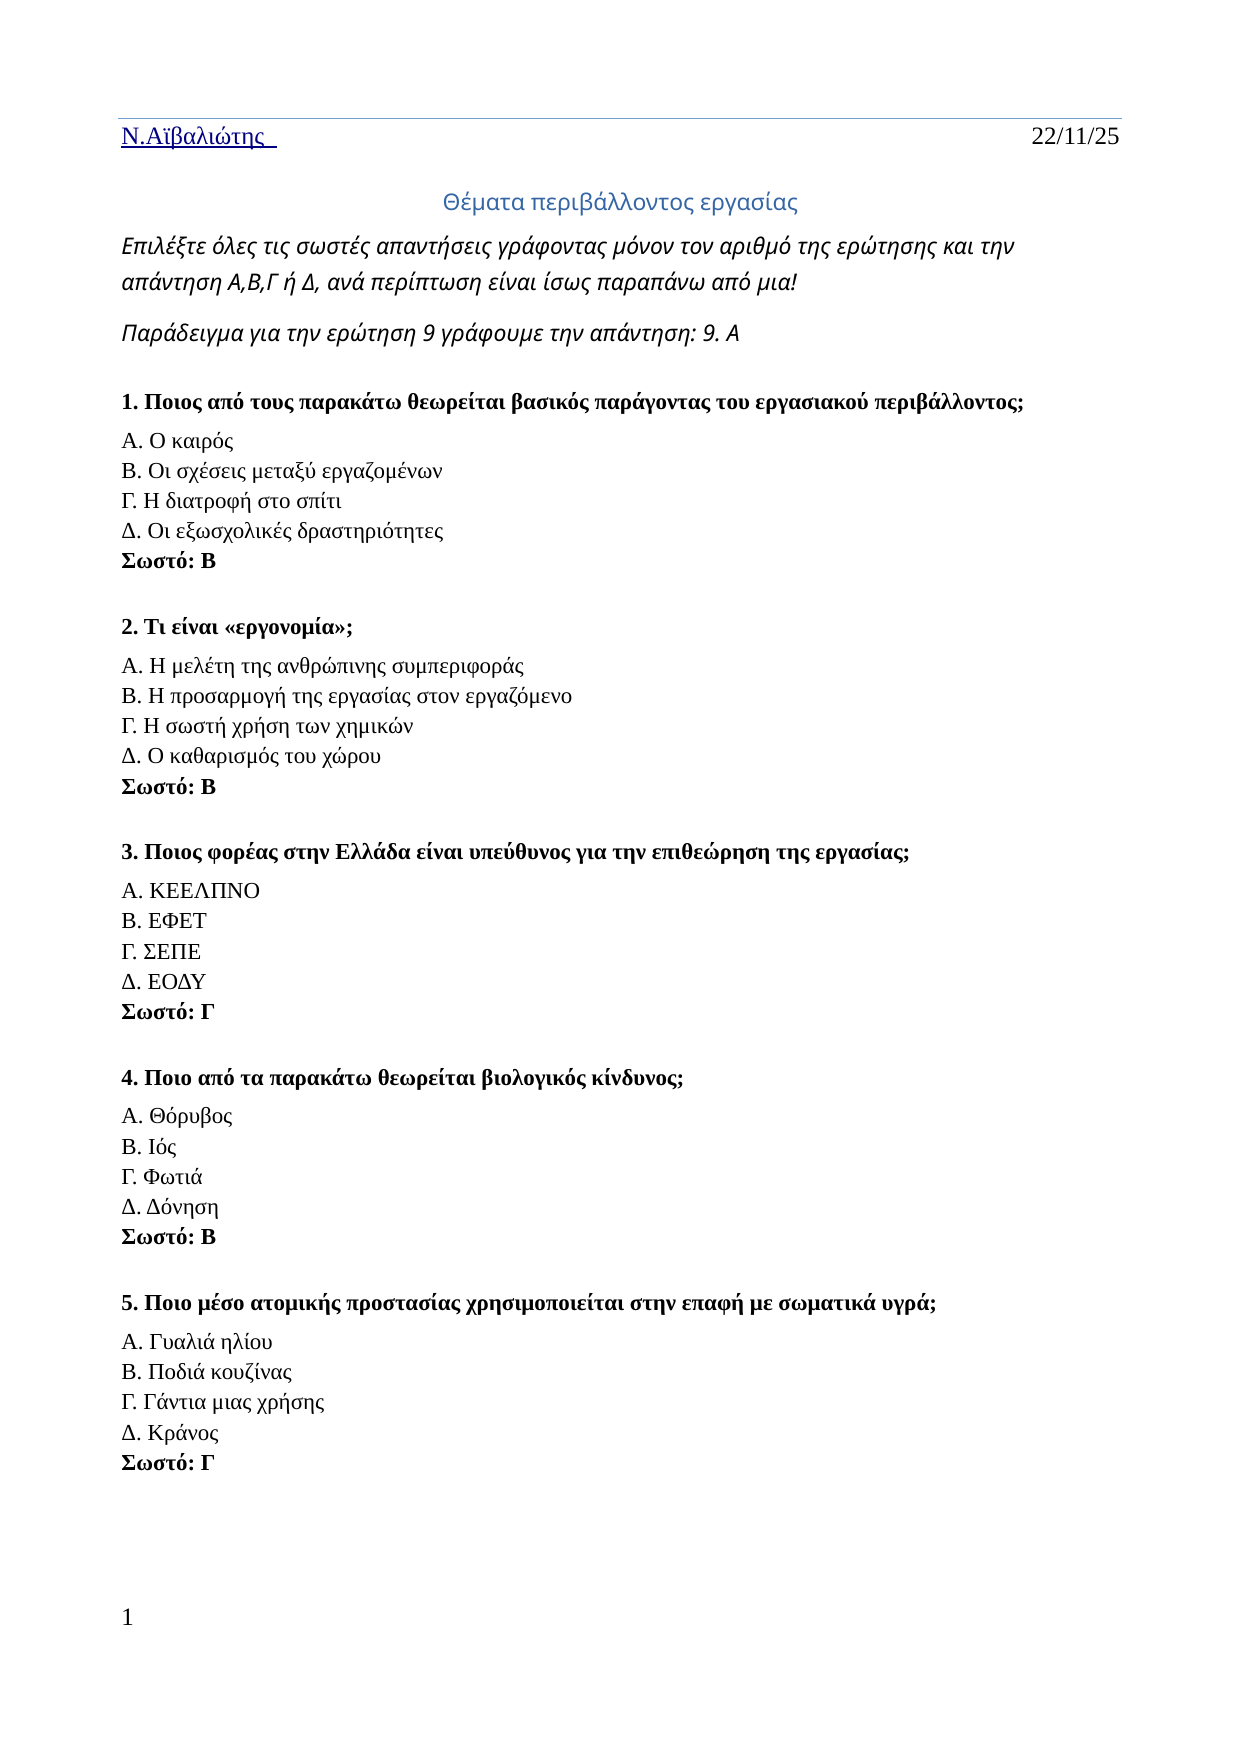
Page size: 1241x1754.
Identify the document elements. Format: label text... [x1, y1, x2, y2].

text Α. Θόρυβος Β. Ιός Γ. Φωτιά Δ. Δόνηση Σωστό: Β [121, 1103, 1119, 1250]
subtitle 3. Ποιος φορέας στην Ελλάδα είναι υπεύθυνος για την επιθεώρηση της εργασίας; [121, 838, 1119, 865]
text Α. Ο καιρός Β. Οι σχέσεις μεταξύ εργαζομένων Γ. Η διατροφή στο σπίτι Δ. Οι εξωσχολικές δραστηριότητες Σωστό: Β [121, 427, 1119, 574]
text Α. Η μελέτη της ανθρώπινης συμπεριφοράς Β. Η προσαρμογή της εργασίας στον εργαζόμενο Γ. Η σωστή χρήση των χημικών Δ. Ο καθαρισμός του χώρου Σωστό: Β [121, 652, 1119, 799]
subtitle 4. Ποιο από τα παρακάτω θεωρείται βιολογικός κίνδυνος; [121, 1064, 1119, 1090]
subtitle 1. Ποιος από τους παρακάτω θεωρείται βασικός παράγοντας του εργασιακού περιβάλλοντος; [121, 388, 1119, 414]
text Α. Γυαλιά ηλίου Β. Ποδιά κουζίνας Γ. Γάντια μιας χρήσης Δ. Κράνος Σωστό: Γ [121, 1328, 1119, 1475]
text Α. ΚΕΕΛΠΝΟ Β. ΕΦΕΤ Γ. ΣΕΠΕ Δ. ΕΟΔΥ Σωστό: Γ [121, 877, 1119, 1024]
subtitle 5. Ποιο μέσο ατομικής προστασίας χρησιμοποιείται στην επαφή με σωματικά υγρά; [121, 1289, 1119, 1315]
text Παράδειγμα για την ερώτηση 9 γράφουμε την απάντηση: 9. Α [121, 316, 1119, 348]
text Επιλέξτε όλες τις σωστές απαντήσεις γράφοντας μόνον τον αριθμό της ερώτησης και την απάντηση Α,Β,Γ ή Δ, ανά περίπτωση είναι ίσως παραπάνω από μια! [121, 230, 1119, 297]
subtitle Θέματα περιβάλλοντος εργασίας [121, 186, 1119, 217]
subtitle 2. Τι είναι «εργονομία»; [121, 613, 1119, 639]
